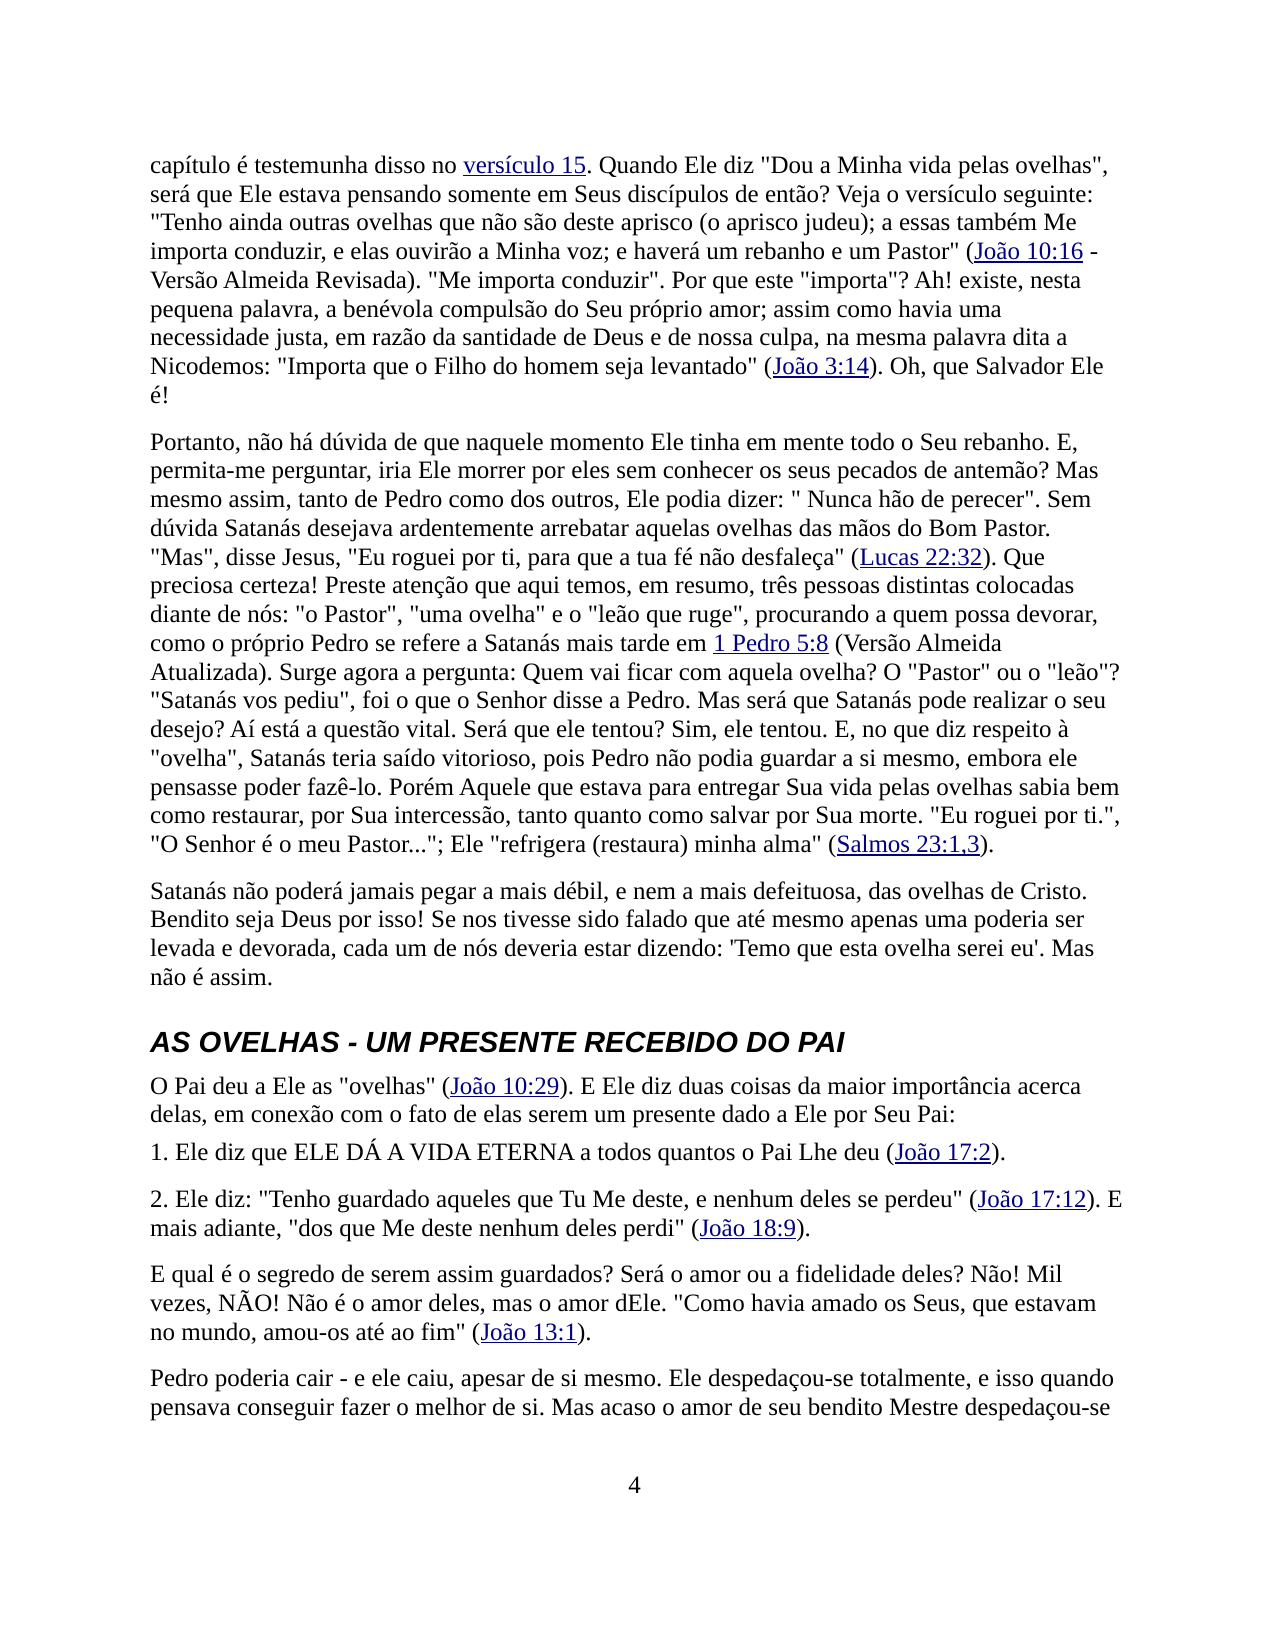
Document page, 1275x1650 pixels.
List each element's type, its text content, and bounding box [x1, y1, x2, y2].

text Satanás não poderá jamais pegar a mais débil, e nem a mais defeituosa, das ovelhas de Cristo. Bendito seja Deus por isso! Se nos tivesse sido falado que até mesmo apenas uma poderia ser levada e devorada, cada um de nós deveria estar dizendo: 'Temo que esta ovelha serei eu'. Mas não é assim. [150, 876, 1125, 991]
text O Pai deu a Ele as "ovelhas" (João 10:29). E Ele diz duas coisas da maior importância acerca delas, em conexão com o fato de elas serem um presente dado a Ele por Seu Pai: [150, 1071, 1125, 1128]
text capítulo é testemunha disso no versículo 15. Quando Ele diz "Dou a Minha vida pelas ovelhas", será que Ele estava pensando somente em Seus discípulos de então? Veja o versículo seguinte: "Tenho ainda outras ovelhas que não são deste aprisco (o aprisco judeu); a essas também Me importa conduzir, e elas ouvirão a Minha voz; e haverá um rebanho e um Pastor" (João 10:16 - Versão Almeida Revisada). "Me importa conduzir". Por que este "importa"? Ah! existe, nesta pequena palavra, a benévola compulsão do Seu próprio amor; assim como havia uma necessidade justa, em razão da santidade de Deus e de nossa culpa, na mesma palavra dita a Nicodemos: "Importa que o Filho do homem seja levantado" (João 3:14). Oh, que Salvador Ele é! [150, 150, 1125, 409]
text ​1. Ele diz que ELE DÁ A VIDA ETERNA a todos quantos o Pai Lhe deu (João 17:2). [150, 1137, 1125, 1166]
text Portanto, não há dúvida de que naquele momento Ele tinha em mente todo o Seu rebanho. E, permita-me perguntar, iria Ele morrer por eles sem conhecer os seus pecados de antemão? Mas mesmo assim, tanto de Pedro como dos outros, Ele podia dizer: " Nunca hão de perecer". Sem dúvida Satanás desejava ardentemente arrebatar aquelas ovelhas das mãos do Bom Pastor. "Mas", disse Jesus, "Eu roguei por ti, para que a tua fé não desfaleça" (Lucas 22:32). Que preciosa certeza! Preste atenção que aqui temos, em resumo, três pessoas distintas colocadas diante de nós: "o Pastor", "uma ovelha" e o "leão que ruge", procurando a quem possa devorar, como o próprio Pedro se refere a Satanás mais tarde em 1 Pedro 5:8 (Versão Almeida Atualizada). Surge agora a pergunta: Quem vai ficar com aquela ovelha? O "Pastor" ou o "leão"? "Satanás vos pediu", foi o que o Senhor disse a Pedro. Mas será que Satanás pode realizar o seu desejo? Aí está a questão vital. Será que ele tentou? Sim, ele tentou. E, no que diz respeito à "ovelha", Satanás teria saído vitorioso, pois Pedro não podia guardar a si mesmo, embora ele pensasse poder fazê-lo. Porém Aquele que estava para entregar Sua vida pelas ovelhas sabia bem como restaurar, por Sua intercessão, tanto quanto como salvar por Sua morte. "Eu roguei por ti.", "O Senhor é o meu Pastor..."; Ele "refrigera (restaura) minha alma" (Salmos 23:1,3). [150, 427, 1125, 858]
text E qual é o segredo de serem assim guardados? Será o amor ou a fidelidade deles? Não! Mil vezes, NÃO! Não é o amor deles, mas o amor dEle. "Como havia amado os Seus, que estavam no mundo, amou-os até ao fim" (João 13:1). [150, 1259, 1125, 1346]
text Pedro poderia cair - e ele caiu, apesar de si mesmo. Ele despedaçou-se totalmente, e isso quando pensava conseguir fazer o melhor de si. Mas acaso o amor de seu bendito Mestre despedaçou-se [150, 1363, 1125, 1421]
text ​2. Ele diz: "Tenho guardado aqueles que Tu Me deste, e nenhum deles se perdeu" (João 17:12). E mais adiante, "dos que Me deste nenhum deles perdi" (João 18:9). [150, 1184, 1125, 1241]
subtitle AS OVELHAS - UM PRESENTE RECEBIDO DO PAI [150, 1025, 1125, 1058]
